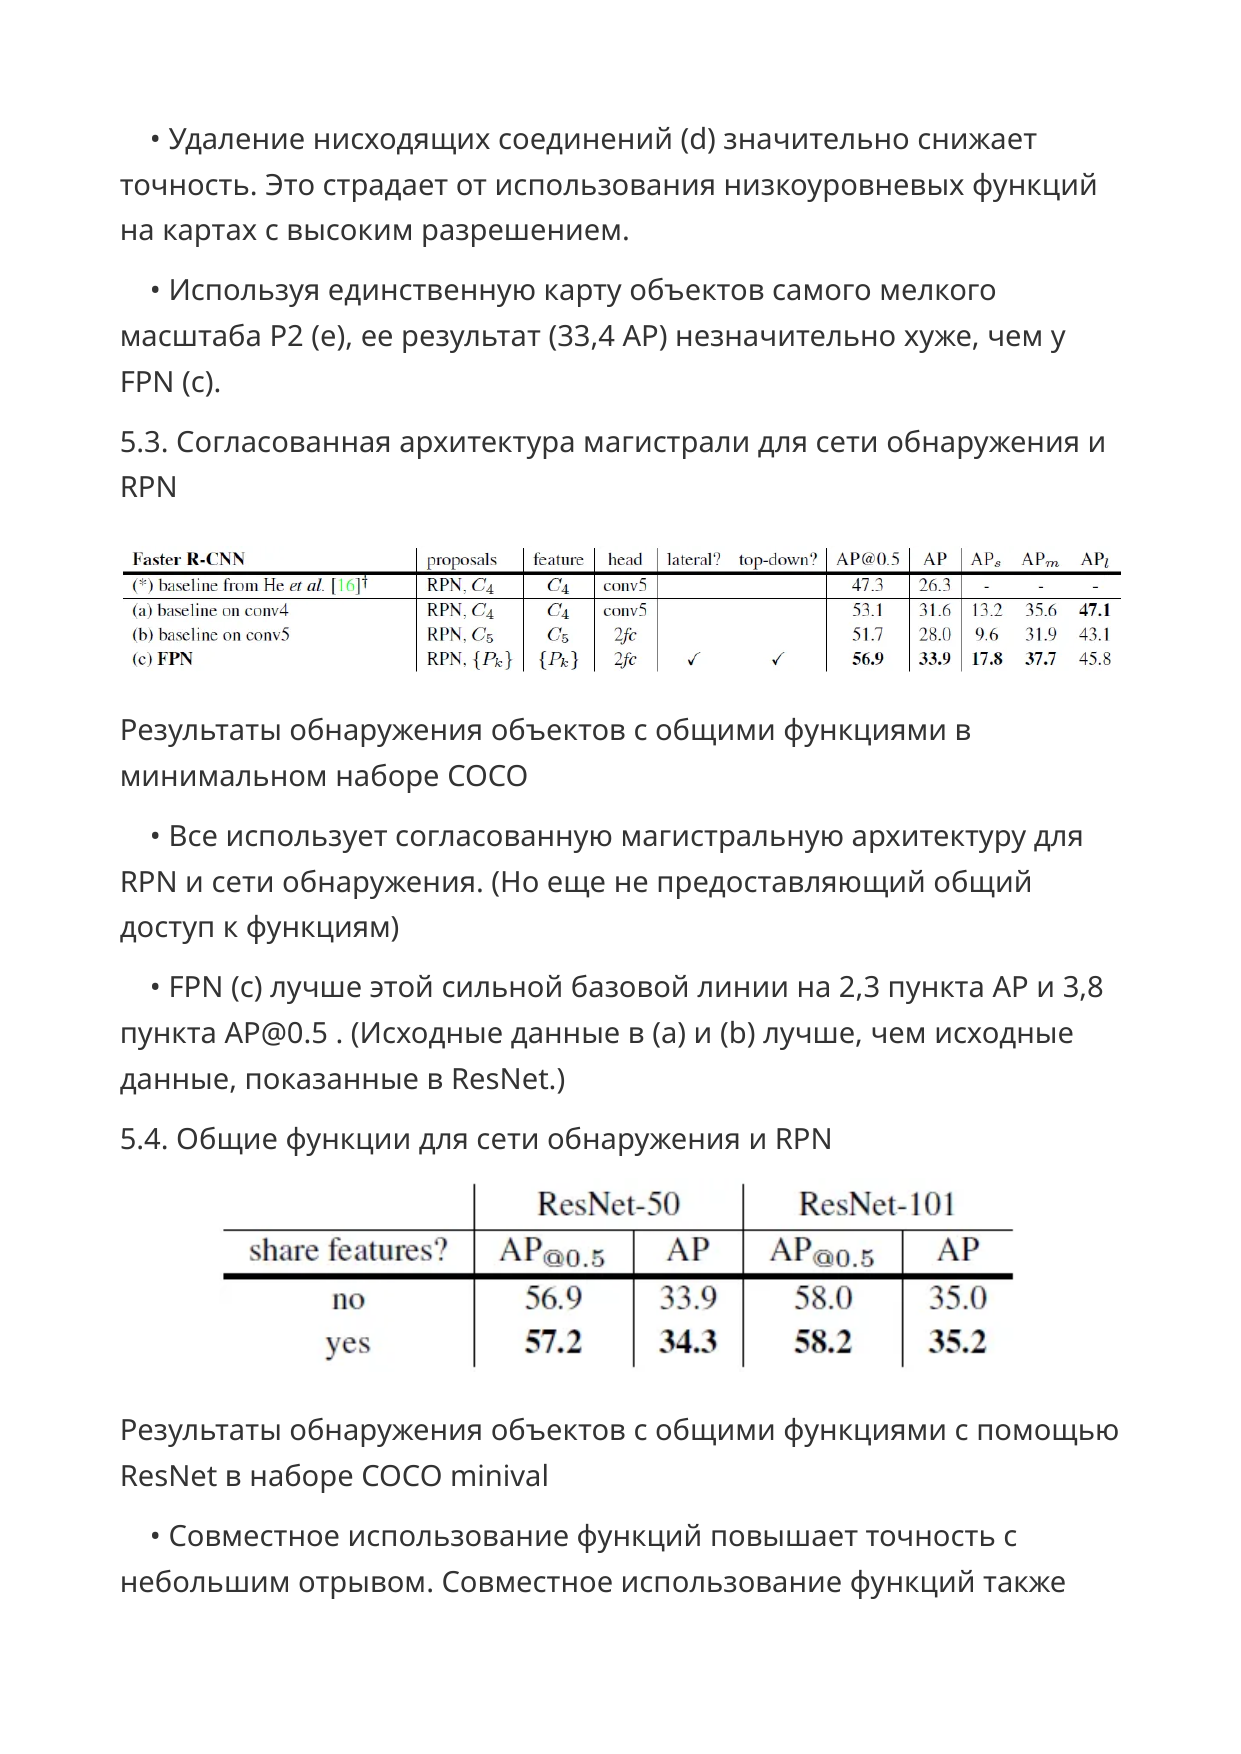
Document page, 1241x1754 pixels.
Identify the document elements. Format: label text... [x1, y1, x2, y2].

picture [118, 546, 1123, 672]
text Результаты обнаружения объектов с общими функциями в минимальном наборе COCO [118, 709, 1122, 795]
picture [219, 1178, 1021, 1372]
text • FPN (c) лучше этой сильной базовой линии на 2,3 пункта AP и 3,8 пункта AP@0.5 . (Исходные данные в (a) и (b) лучше, чем исходные данные, показанные в ResNet.) [118, 967, 1122, 1098]
text • Совместное использование функций повышает точность с небольшим отрывом. Совместное использование функций также [118, 1515, 1122, 1601]
text 5.4. Общие функции для сети обнаружения и RPN [118, 1118, 1122, 1158]
text 5.3. Согласованная архитектура магистрали для сети обнаружения и RPN [118, 421, 1122, 506]
text Результаты обнаружения объектов с общими функциями с помощью ResNet в наборе COCO minival [118, 1409, 1122, 1495]
text • Удаление нисходящих соединений (d) значительно снижает точность. Это страдает от использования низкоуровневых функций на картах с высоким разрешением. [118, 118, 1122, 249]
text • Используя единственную карту объектов самого мелкого масштаба P2 (e), ее результат (33,4 AP) незначительно хуже, чем у FPN (c). [118, 269, 1122, 401]
text • Все использует согласованную магистральную архитектуру для RPN и сети обнаружения. (Но еще не предоставляющий общий доступ к функциям) [118, 815, 1122, 946]
